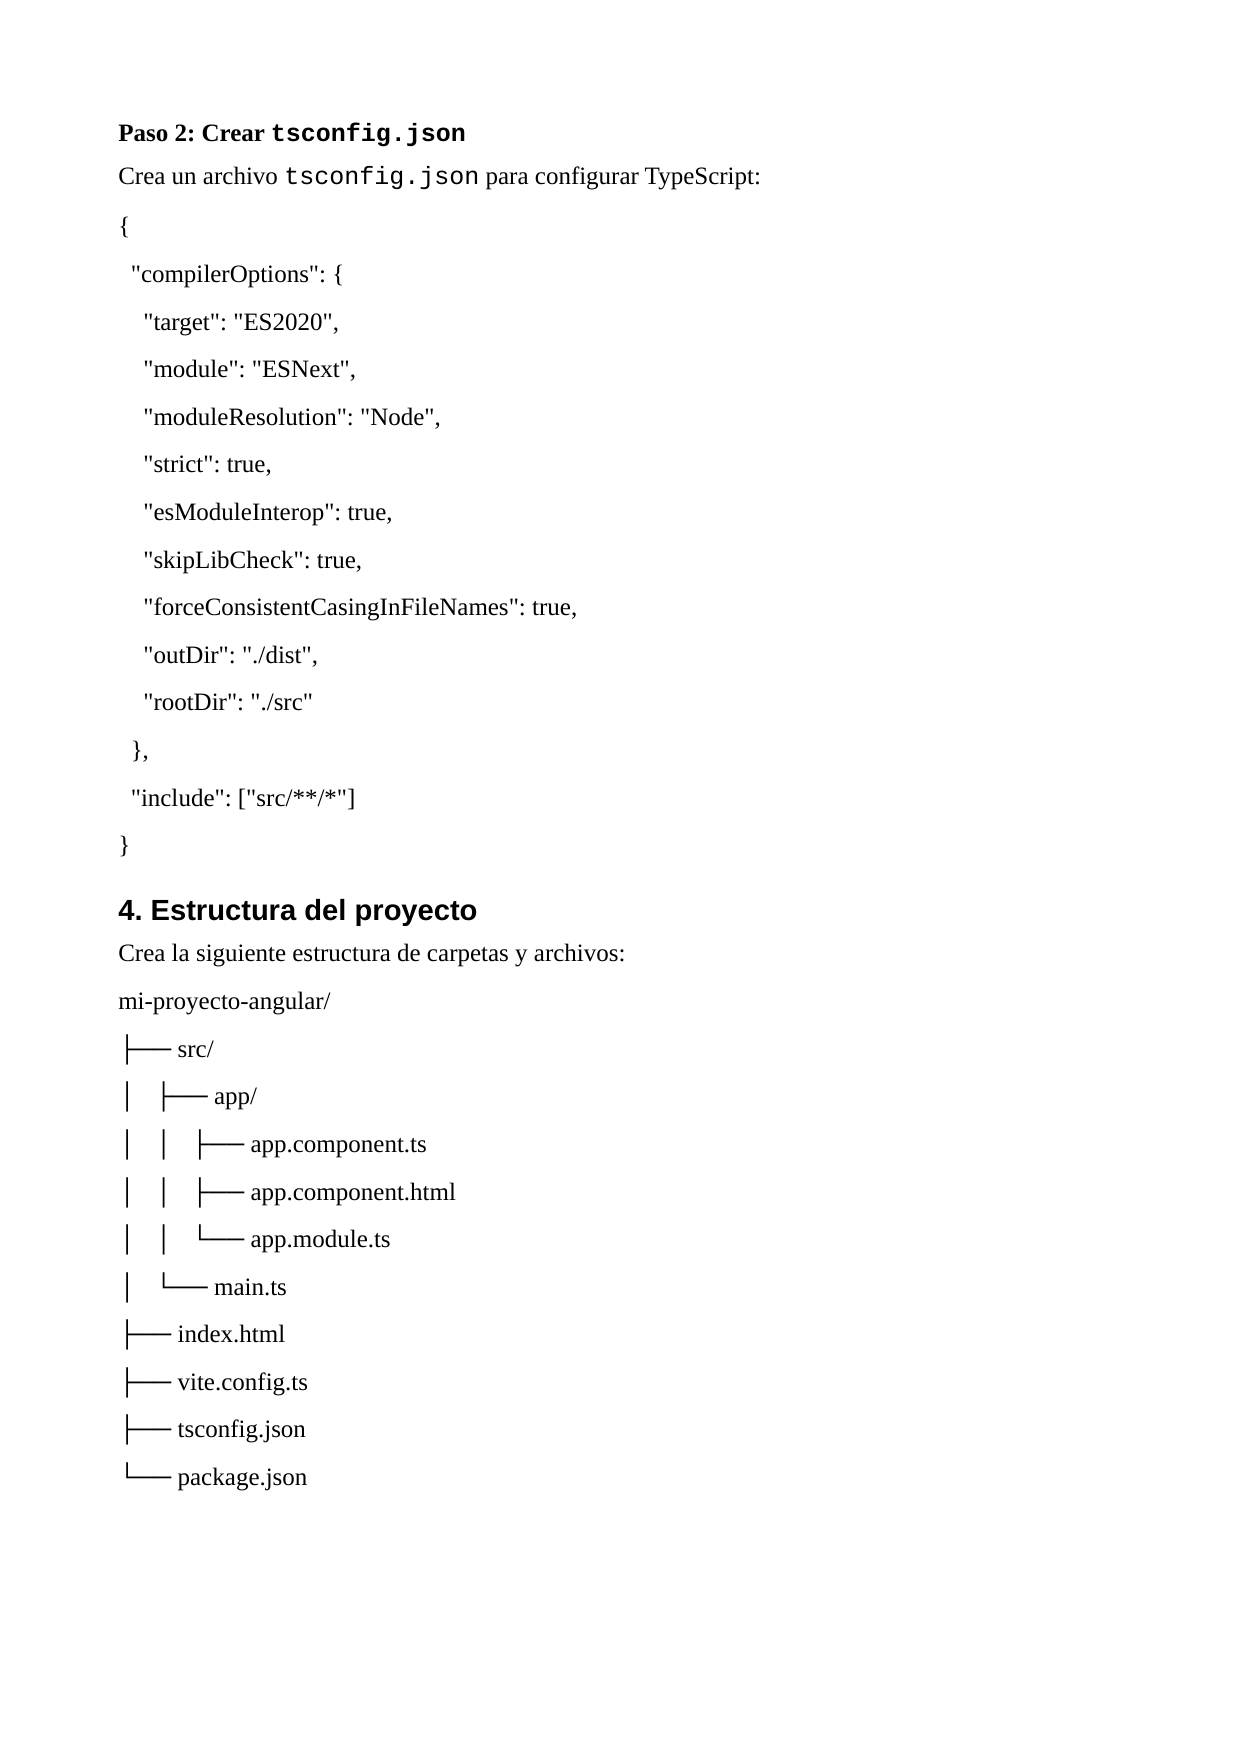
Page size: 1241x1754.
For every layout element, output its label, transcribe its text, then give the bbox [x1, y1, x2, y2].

text ├── index.html [128, 1319, 1122, 1348]
text │ ├── app/ [118, 1081, 126, 1110]
text │ │ ├── app.component.ts [128, 1129, 162, 1158]
text │ │ ├── app.component.html [128, 1177, 162, 1205]
text │ └── main.ts [128, 1272, 1122, 1301]
text ├── src/ [118, 1034, 126, 1062]
text │ │ └── app.module.ts [164, 1224, 1122, 1253]
text } [118, 830, 1122, 859]
text │ │ ├── app.component.ts [164, 1129, 199, 1158]
text Crea la siguiente estructura de carpetas y archivos: [118, 938, 1122, 967]
text "esModuleInterop": true, [118, 497, 1122, 526]
text { [118, 211, 1122, 240]
text "forceConsistentCasingInFileNames": true, [118, 592, 1122, 621]
text └── package.json [118, 1462, 1122, 1491]
text "strict": true, [118, 449, 1122, 478]
subtitle 4. Estructura del proyecto [118, 892, 1122, 926]
text "outDir": "./dist", [118, 640, 1122, 669]
subtitle Paso 2: Crear tsconfig.json [118, 118, 1122, 149]
text │ │ ├── app.component.ts [201, 1129, 1122, 1158]
text "include": ["src/**/*"] [118, 783, 1122, 811]
text │ ├── app/ [164, 1081, 1122, 1110]
text "target": "ES2020", [118, 307, 1122, 335]
text mi-proyecto-angular/ [118, 986, 1122, 1015]
text "module": "ESNext", [118, 354, 1122, 383]
text │ │ ├── app.component.html [201, 1177, 1122, 1205]
text ├── tsconfig.json [128, 1414, 1122, 1443]
text │ │ └── app.module.ts [128, 1224, 162, 1253]
text ├── vite.config.ts [128, 1367, 1122, 1396]
text "rootDir": "./src" [118, 687, 1122, 716]
text Crea un archivo tsconfig.json para configurar TypeScript: [118, 161, 1122, 192]
text "compilerOptions": { [118, 259, 1122, 288]
text "skipLibCheck": true, [118, 545, 1122, 573]
text }, [118, 735, 1122, 764]
text ├── src/ [128, 1034, 1122, 1062]
text "moduleResolution": "Node", [118, 402, 1122, 431]
text │ │ ├── app.component.html [164, 1177, 199, 1205]
text │ ├── app/ [128, 1081, 162, 1110]
